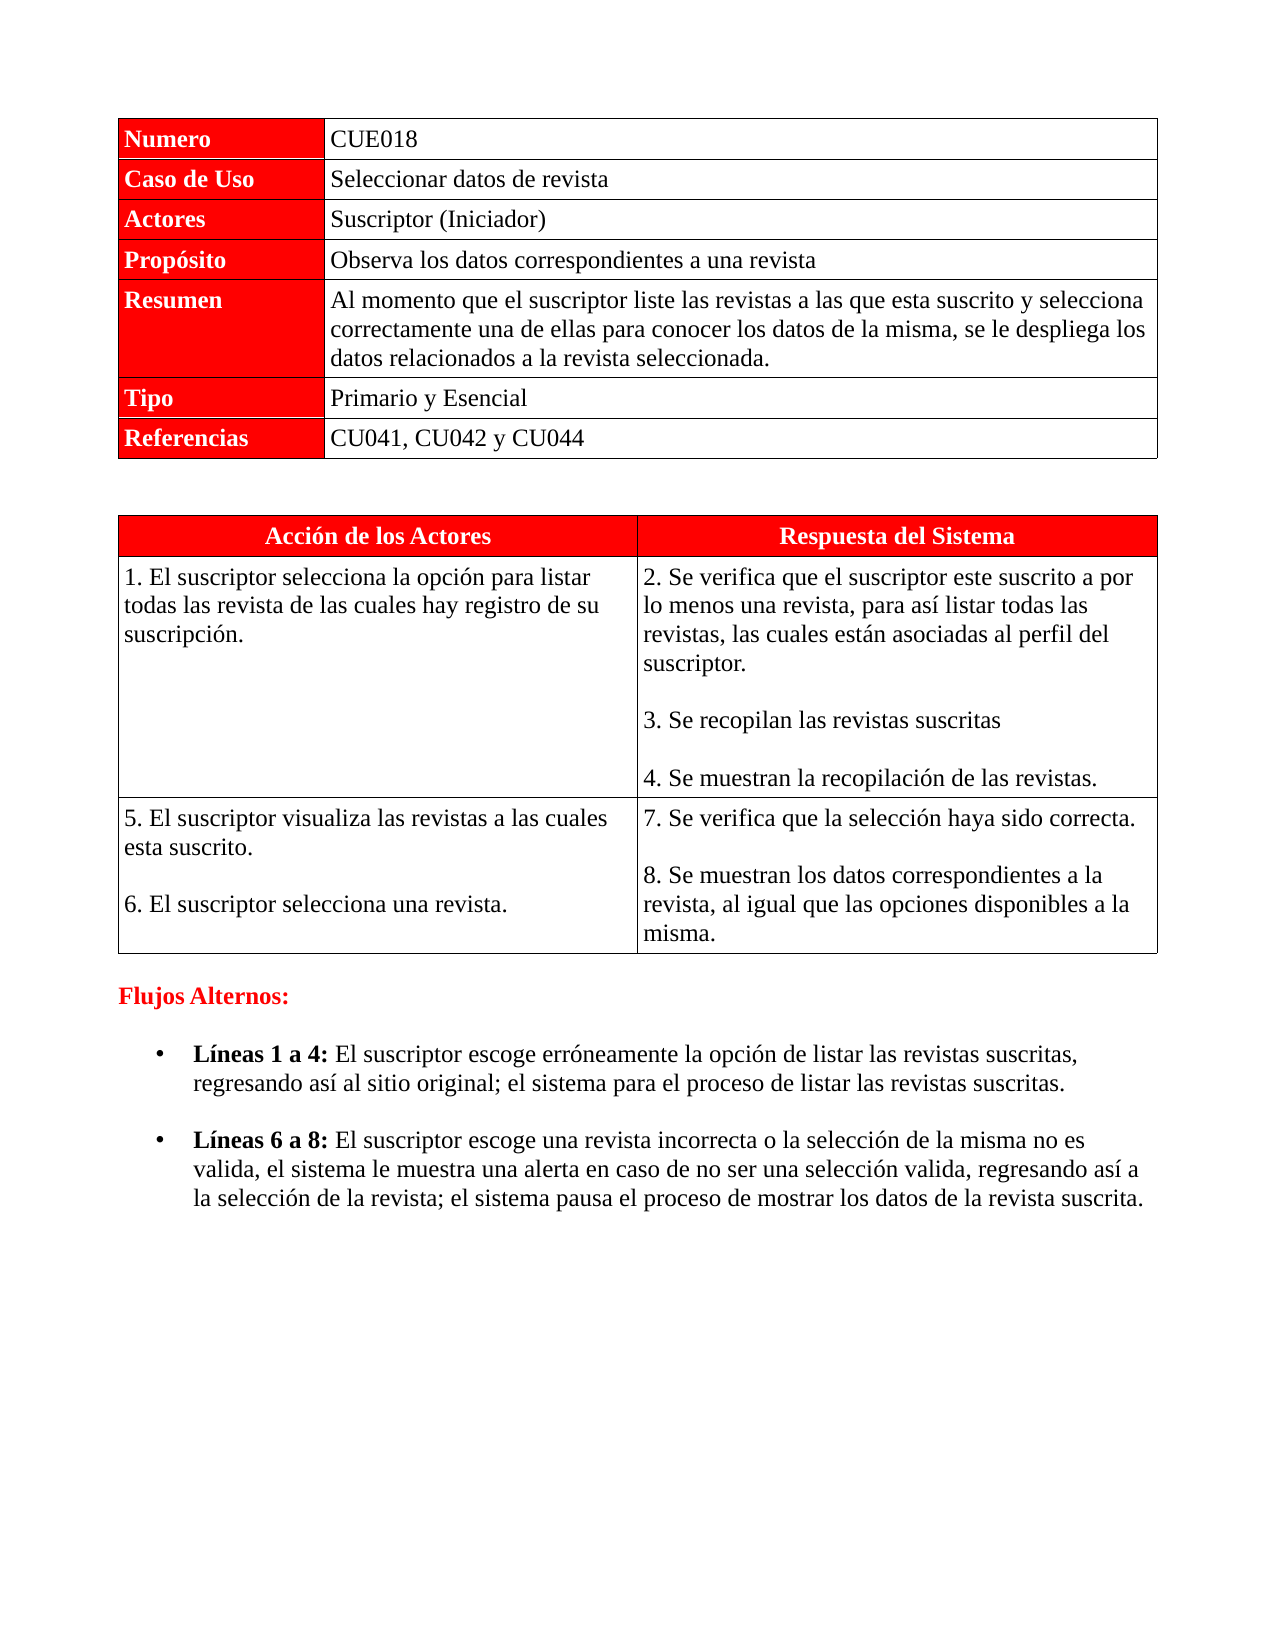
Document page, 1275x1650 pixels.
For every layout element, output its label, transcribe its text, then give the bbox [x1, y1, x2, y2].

table_cell Observa los datos correspondientes a una revista [325, 240, 1157, 279]
table_cell 7. Se verifica que la selección haya sido correcta. 8. Se muestran los datos correspondientes a la revista, al igual que las opciones disponibles a la misma. [638, 798, 1157, 953]
table_cell 2. Se verifica que el suscriptor este suscrito a por lo menos una revista, para así listar todas las revistas, las cuales están asociadas al perfil del suscriptor. 3. Se recopilan las revistas suscritas 4. Se muestran la recopilación de las revistas. [638, 557, 1157, 797]
table_header Numero [119, 119, 324, 158]
table_cell 5. El suscriptor visualiza las revistas a las cuales esta suscrito. 6. El suscriptor selecciona una revista. [119, 798, 637, 953]
table_cell Actores [119, 200, 324, 239]
table_header Acción de los Actores [119, 516, 637, 556]
list Líneas 1 a 4: El suscriptor escoge erróneamente la opción de listar las revistas suscritas, regresando así al sitio original; el sistema para el proceso de listar las revistas suscritas. [156, 1039, 1157, 1096]
text Flujos Alternos: [118, 981, 1157, 1010]
table_cell Al momento que el suscriptor liste las revistas a las que esta suscrito y selecciona correctamente una de ellas para conocer los datos de la misma, se le despliega los datos relacionados a la revista seleccionada. [325, 280, 1157, 377]
table_cell 1. El suscriptor selecciona la opción para listar todas las revista de las cuales hay registro de su suscripción. [119, 557, 637, 797]
table_cell Referencias [119, 419, 324, 458]
table_cell Propósito [119, 240, 324, 279]
table_cell Tipo [119, 378, 324, 417]
list Líneas 6 a 8: El suscriptor escoge una revista incorrecta o la selección de la misma no es valida, el sistema le muestra una alerta en caso de no ser una selección valida, regresando así a la selección de la revista; el sistema pausa el proceso de mostrar los datos de la revista suscrita. [156, 1125, 1157, 1211]
table_cell Caso de Uso [119, 160, 324, 199]
table_cell Suscriptor (Iniciador) [325, 200, 1157, 239]
table_cell Seleccionar datos de revista [325, 160, 1157, 199]
table_header CUE018 [325, 119, 1157, 158]
table_header Respuesta del Sistema [638, 516, 1157, 556]
table_cell CU041, CU042 y CU044 [325, 419, 1157, 458]
table_cell Resumen [119, 280, 324, 377]
table_cell Primario y Esencial [325, 378, 1157, 417]
